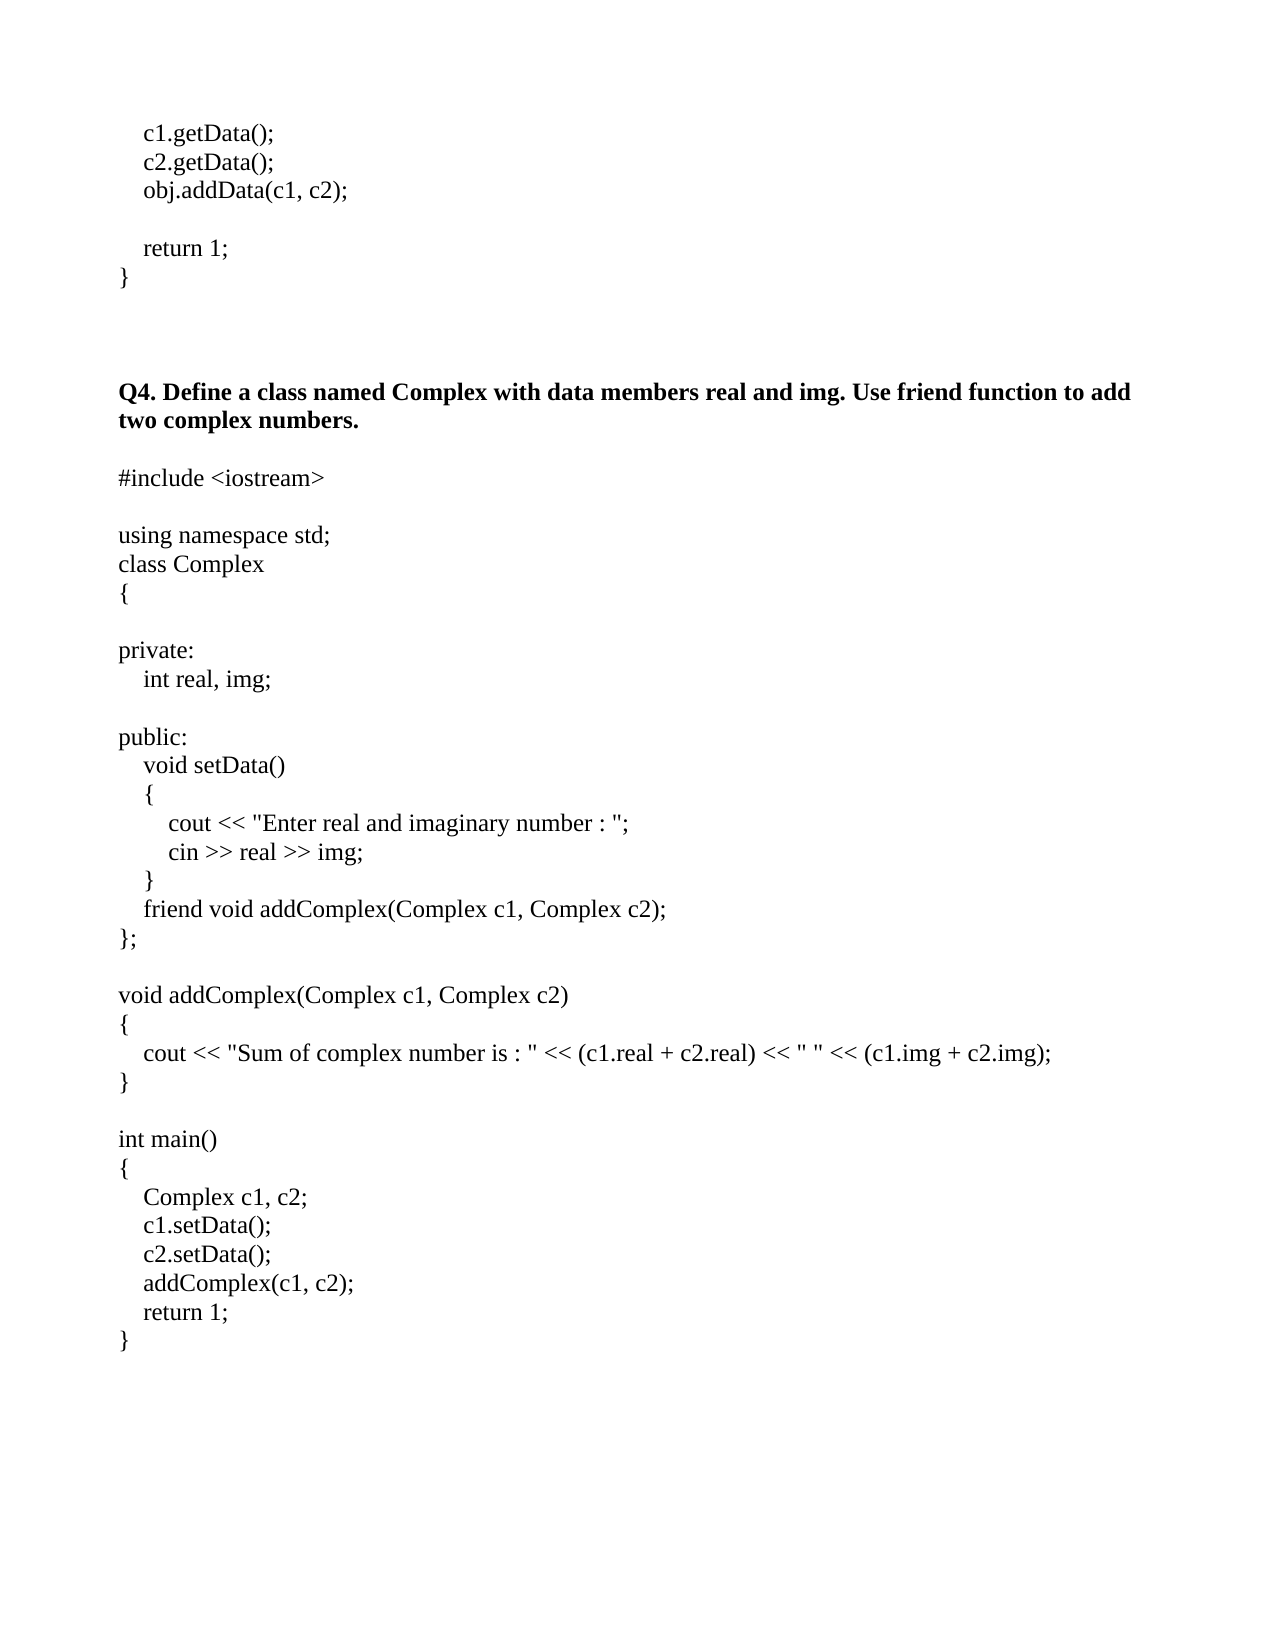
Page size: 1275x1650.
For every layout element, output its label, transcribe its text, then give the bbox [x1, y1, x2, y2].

text } [118, 1326, 1157, 1354]
text void setData() [118, 751, 1157, 779]
text }; [118, 923, 1157, 952]
text c1.getData(); [118, 118, 1157, 147]
text using namespace std; [118, 521, 1157, 549]
text c1.setData(); [118, 1211, 1157, 1239]
text cin >> real >> img; [118, 837, 1157, 866]
text { [118, 1153, 1157, 1182]
text } [118, 1067, 1157, 1096]
text int main() [118, 1124, 1157, 1153]
text friend void addComplex(Complex c1, Complex c2); [118, 894, 1157, 923]
text return 1; [118, 233, 1157, 262]
text { [118, 1009, 1157, 1038]
text #include <iostream> [118, 463, 1157, 492]
text addComplex(c1, c2); [118, 1268, 1157, 1297]
text } [118, 262, 1157, 291]
text obj.addData(c1, c2); [118, 176, 1157, 204]
text Q4. Define a class named Complex with data members real and img. Use friend function to add two complex numbers. [118, 377, 1157, 434]
text c2.getData(); [118, 147, 1157, 176]
text } [118, 866, 1157, 894]
text class Complex [118, 549, 1157, 578]
text return 1; [118, 1297, 1157, 1326]
text Complex c1, c2; [118, 1182, 1157, 1211]
text { [118, 578, 1157, 607]
text private: [118, 636, 1157, 664]
text int real, img; [118, 664, 1157, 693]
text cout << "Sum of complex number is : " << (c1.real + c2.real) << " " << (c1.img + c2.img); [118, 1038, 1157, 1067]
text public: [118, 722, 1157, 751]
text { [118, 779, 1157, 808]
text void addComplex(Complex c1, Complex c2) [118, 981, 1157, 1009]
text cout << "Enter real and imaginary number : "; [118, 808, 1157, 837]
text c2.setData(); [118, 1239, 1157, 1268]
